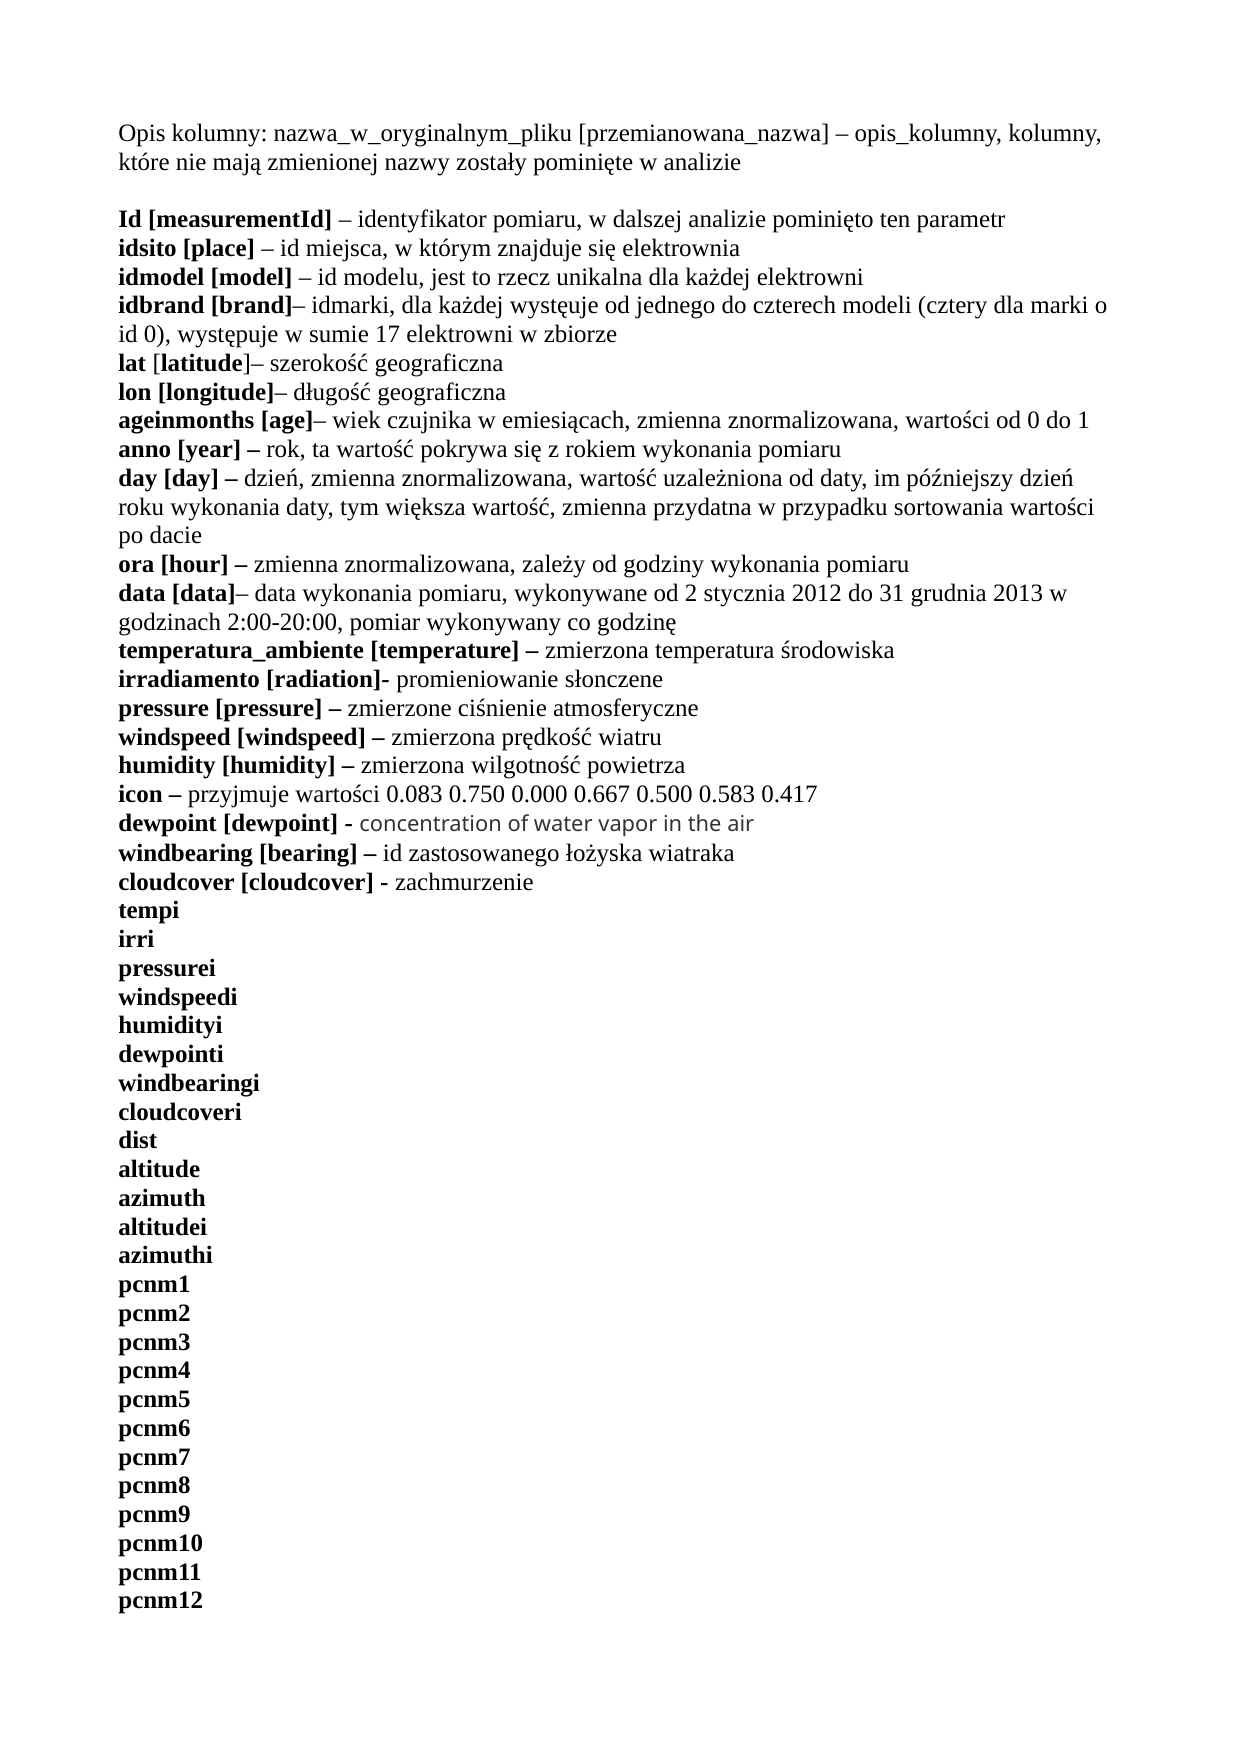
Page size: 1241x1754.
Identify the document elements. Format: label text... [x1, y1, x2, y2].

text pcnm6 [118, 1413, 1122, 1442]
text pcnm11 [118, 1557, 1122, 1585]
text humidityi [118, 1010, 1122, 1039]
text data [data]– data wykonania pomiaru, wykonywane od 2 stycznia 2012 do 31 grudnia 2013 w godzinach 2:00-20:00, pomiar wykonywany co godzinę [118, 578, 1122, 636]
text pcnm4 [118, 1355, 1122, 1384]
text irradiamento [radiation]- promieniowanie słonczene [118, 664, 1122, 693]
text Id [measurementId] – identyfikator pomiaru, w dalszej analizie pominięto ten parametr [118, 204, 1122, 233]
text lon [longitude]– długość geograficzna [118, 377, 1122, 406]
text pcnm9 [118, 1499, 1122, 1528]
text anno [year] – rok, ta wartość pokrywa się z rokiem wykonania pomiaru [118, 434, 1122, 463]
text idbrand [brand]– idmarki, dla każdej wystęuje od jednego do czterech modeli (cztery dla marki o id 0), występuje w sumie 17 elektrowni w zbiorze [118, 291, 1122, 348]
text windspeed [windspeed] – zmierzona prędkość wiatru [118, 722, 1122, 751]
text pressurei [118, 953, 1122, 982]
text altitude [118, 1154, 1122, 1183]
text Opis kolumny: nazwa_w_oryginalnym_pliku [przemianowana_nazwa] – opis_kolumny, kolumny, które nie mają zmienionej nazwy zostały pominięte w analizie [118, 118, 1122, 176]
text ageinmonths [age]– wiek czujnika w emiesiącach, zmienna znormalizowana, wartości od 0 do 1 [118, 406, 1122, 434]
text azimuth [118, 1183, 1122, 1212]
text cloudcoveri [118, 1097, 1122, 1125]
text windspeedi [118, 982, 1122, 1010]
text dewpointi [118, 1039, 1122, 1068]
text lat [latitude]– szerokość geograficzna [118, 348, 1122, 377]
text pcnm5 [118, 1384, 1122, 1413]
text altitudei [118, 1212, 1122, 1240]
text dewpoint [dewpoint] - concentration of water vapor in the air [118, 808, 1122, 838]
text ora [hour] – zmienna znormalizowana, zależy od godziny wykonania pomiaru [118, 549, 1122, 578]
text tempi [118, 895, 1122, 924]
text windbearing [bearing] – id zastosowanego łożyska wiatraka [118, 838, 1122, 867]
text idsito [place] – id miejsca, w którym znajduje się elektrownia [118, 233, 1122, 262]
text day [day] – dzień, zmienna znormalizowana, wartość uzależniona od daty, im późniejszy dzień roku wykonania daty, tym większa wartość, zmienna przydatna w przypadku sortowania wartości po dacie [118, 463, 1122, 549]
text temperatura_ambiente [temperature] – zmierzona temperatura środowiska [118, 636, 1122, 664]
text pcnm10 [118, 1528, 1122, 1557]
text cloudcover [cloudcover] - zachmurzenie [118, 867, 1122, 895]
text idmodel [model] – id modelu, jest to rzecz unikalna dla każdej elektrowni [118, 262, 1122, 291]
text irri [118, 924, 1122, 953]
text dist [118, 1125, 1122, 1154]
text pcnm12 [118, 1585, 1122, 1614]
text pcnm2 [118, 1298, 1122, 1327]
text icon – przyjmuje wartości 0.083 0.750 0.000 0.667 0.500 0.583 0.417 [118, 779, 1122, 808]
text windbearingi [118, 1068, 1122, 1097]
text humidity [humidity] – zmierzona wilgotność powietrza [118, 751, 1122, 779]
text pressure [pressure] – zmierzone ciśnienie atmosferyczne [118, 693, 1122, 722]
text pcnm7 [118, 1442, 1122, 1470]
text pcnm1 [118, 1269, 1122, 1298]
text pcnm8 [118, 1470, 1122, 1499]
text azimuthi [118, 1240, 1122, 1269]
text pcnm3 [118, 1327, 1122, 1355]
